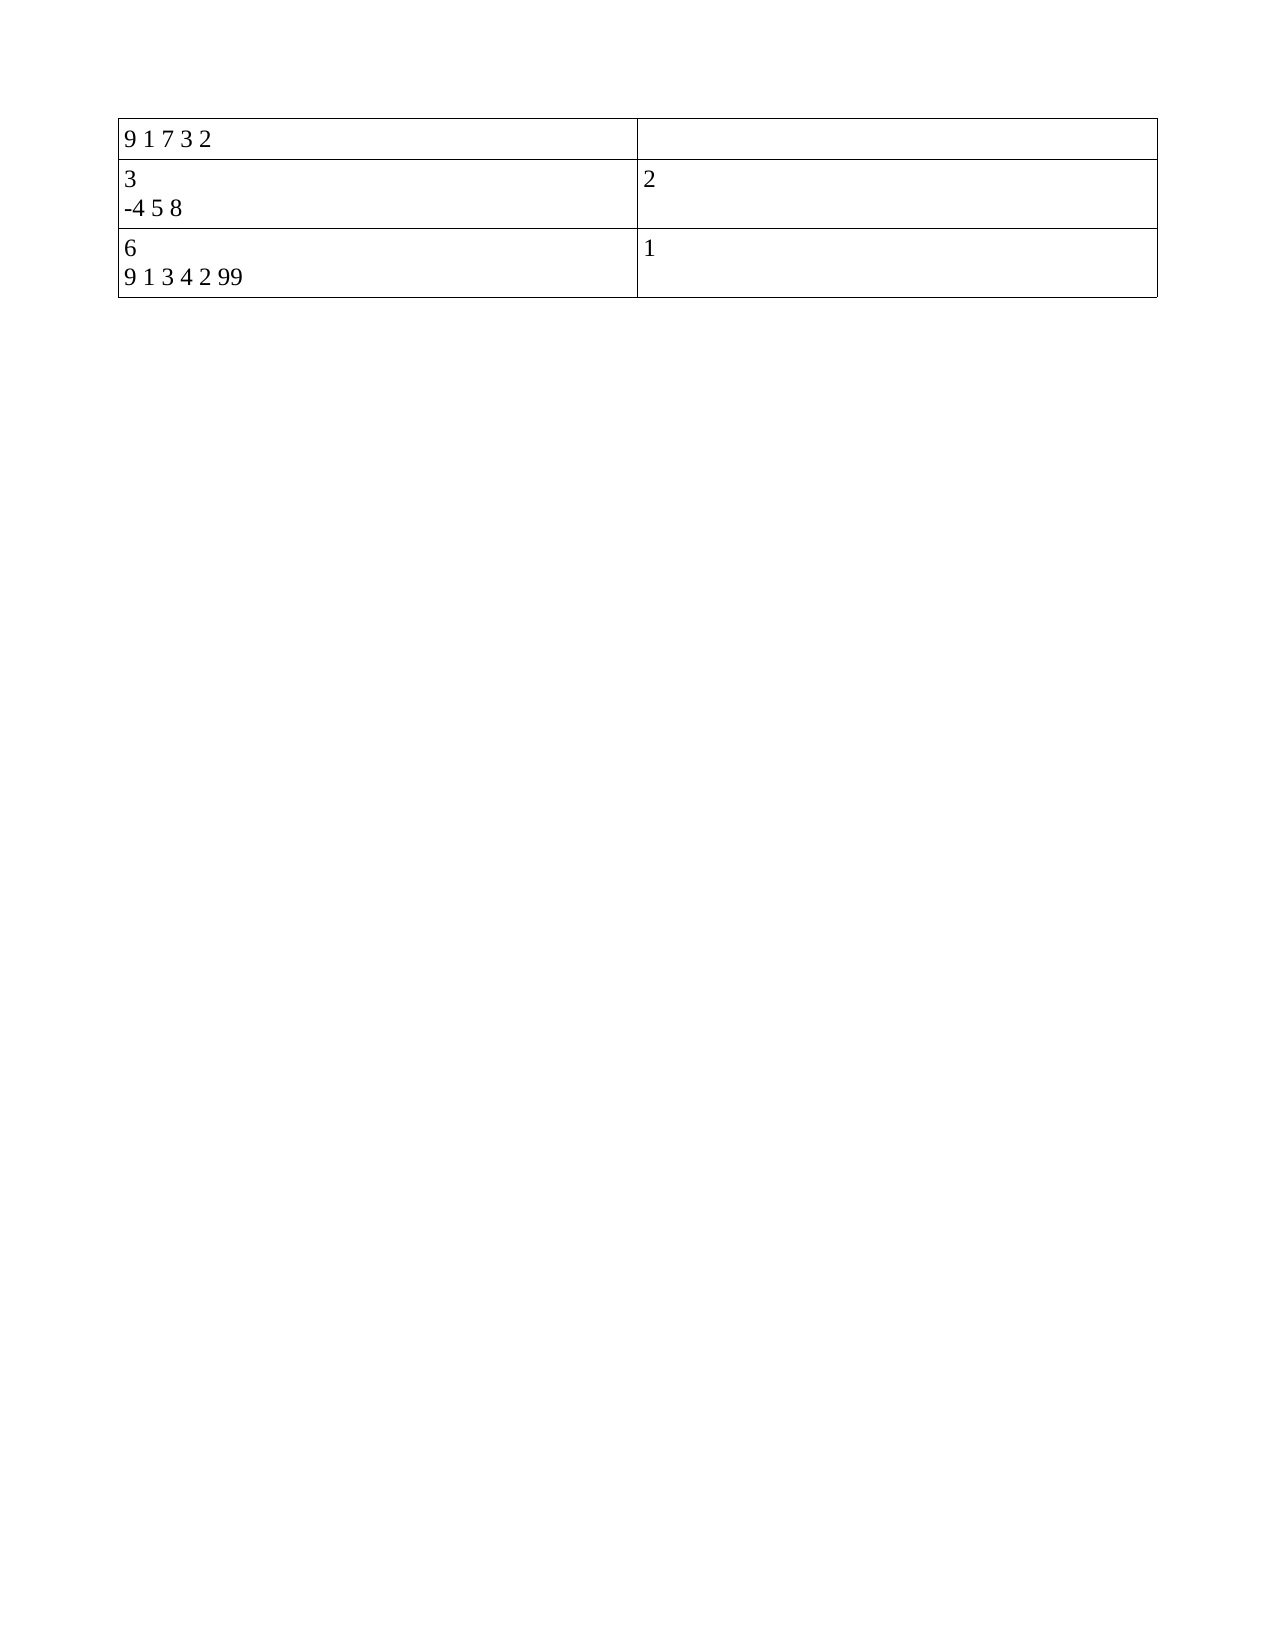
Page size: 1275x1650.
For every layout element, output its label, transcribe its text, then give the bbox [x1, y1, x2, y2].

table_cell 2 [638, 160, 1157, 227]
table_cell [638, 119, 1157, 158]
table_cell 9 1 7 3 2 [119, 119, 637, 158]
table_cell 3 -4 5 8 [119, 160, 637, 227]
table_cell 6 9 1 3 4 2 99 [119, 229, 637, 297]
table_cell 1 [638, 229, 1157, 297]
